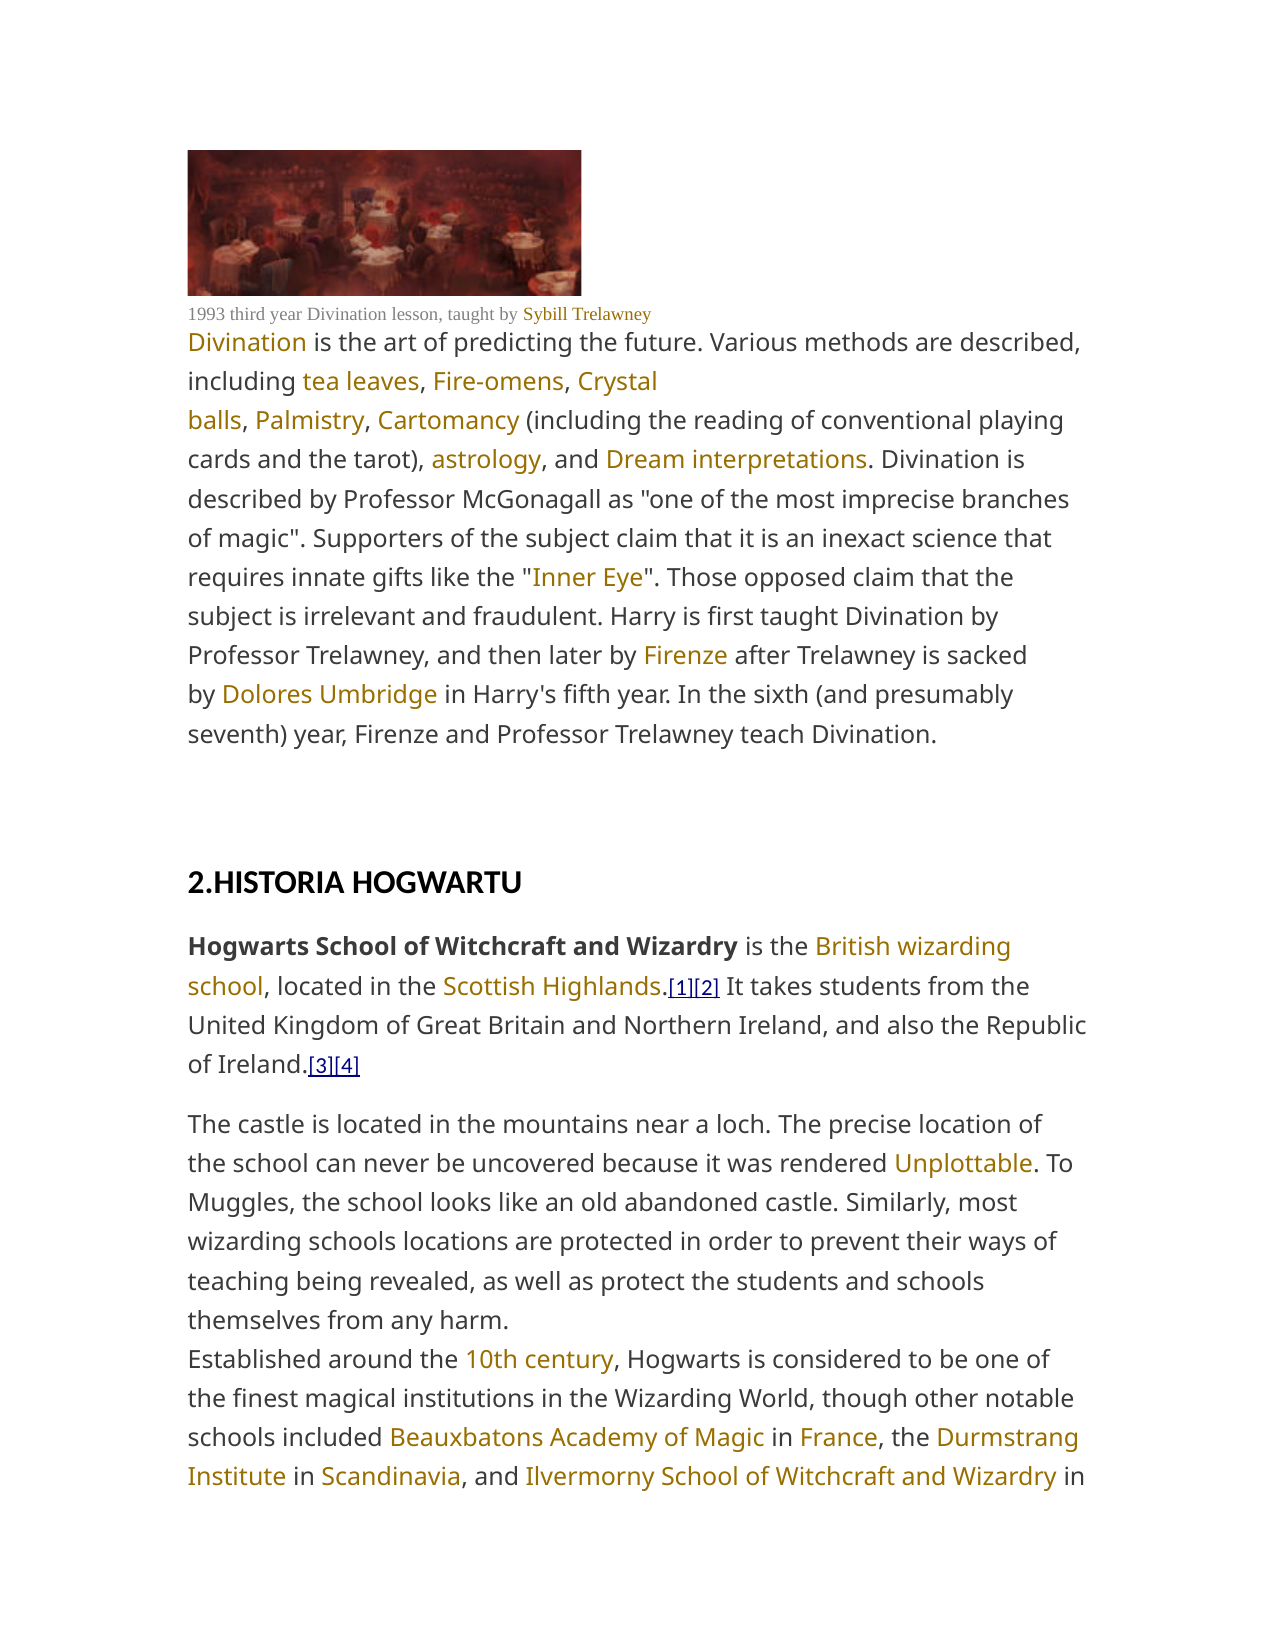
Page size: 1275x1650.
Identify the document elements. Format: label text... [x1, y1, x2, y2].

text Divination is the art of predicting the future. Various methods are described, including tea leaves, Fire-omens, Crystal balls, Palmistry, Cartomancy (including the reading of conventional playing cards and the tarot), astrology, and Dream interpretations. Divination is described by Professor McGonagall as "one of the most imprecise branches of magic". Supporters of the subject claim that it is an inexact science that requires innate gifts like the "Inner Eye". Those opposed claim that the subject is irrelevant and fraudulent. Harry is first taught Divination by Professor Trelawney, and then later by Firenze after Trelawney is sacked by Dolores Umbridge in Harry's fifth year. In the sixth (and presumably seventh) year, Firenze and Professor Trelawney teach Divination. [187, 324, 1087, 750]
picture [187, 150, 582, 296]
text The castle is located in the mountains near a loch. The precise location of the school can never be uncovered because it was rendered Unplottable. To Muggles, the school looks like an old abandoned castle. Similarly, most wizarding schools locations are protected in order to prevent their ways of teaching being revealed, as well as protect the students and schools themselves from any harm. [187, 1107, 1087, 1336]
text 2.HISTORIA HOGWARTU [187, 861, 1087, 902]
text Established around the 10th century, Hogwarts is considered to be one of the finest magical institutions in the Wizarding World, though other notable schools included Beauxbatons Academy of Magic in France, the Durmstrang Institute in Scandinavia, and Ilvermorny School of Witchcraft and Wizardry in [187, 1342, 1087, 1493]
text 1993 third year Divination lesson, taught by Sybill Trelawney [187, 299, 1087, 324]
text Hogwarts School of Witchcraft and Wizardry is the British wizarding school, located in the Scottish Highlands.[1][2] It takes students from the United Kingdom of Great Britain and Northern Ireland, and also the Republic of Ireland.[3][4] [187, 929, 1087, 1081]
